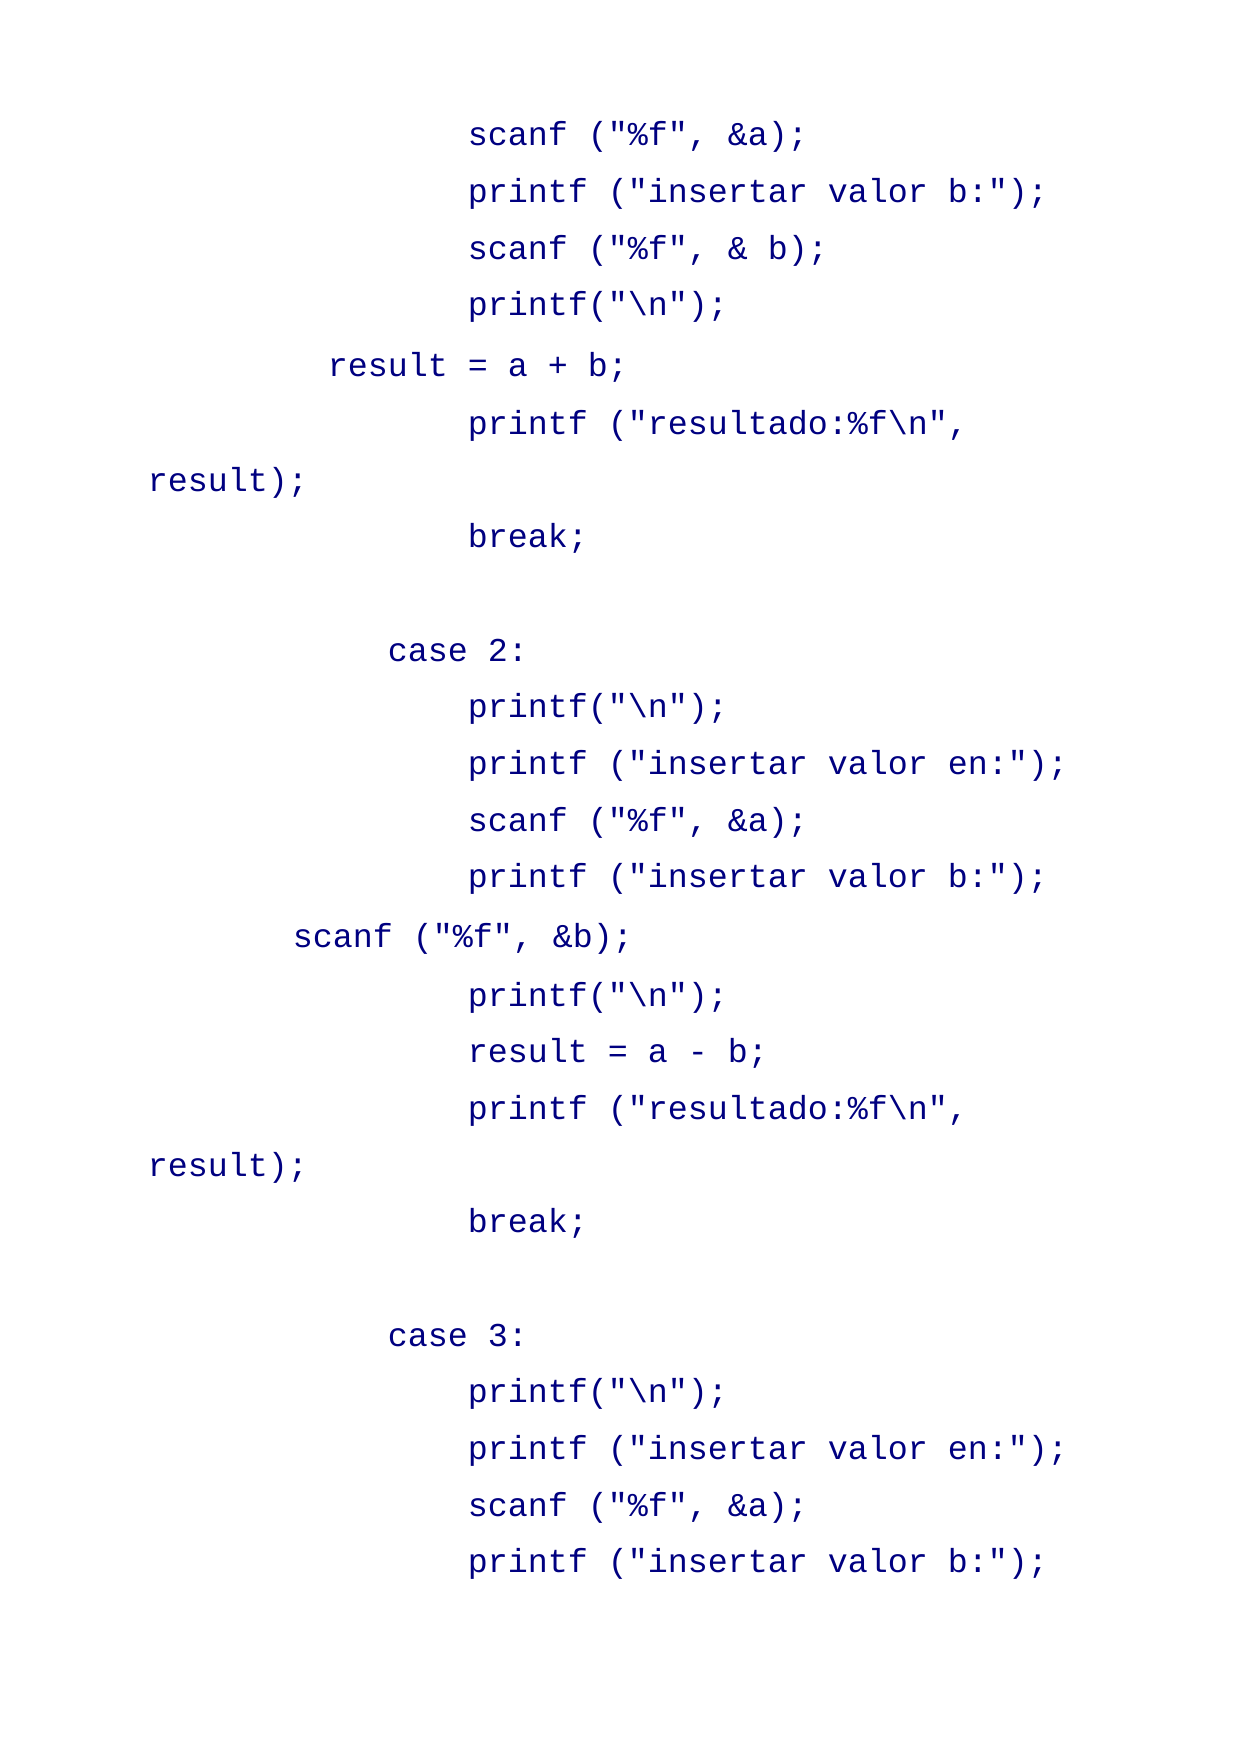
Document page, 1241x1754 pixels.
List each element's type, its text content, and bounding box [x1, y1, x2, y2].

text printf ("resultado:%f\n", result); [148, 1092, 1093, 1186]
text printf ("insertar valor b:"); [148, 860, 1093, 898]
text printf("\n"); [148, 690, 1093, 728]
text result = a - b; [148, 1035, 1093, 1073]
text scanf ("%f", &a); [148, 118, 1093, 156]
text printf ("insertar valor en:"); [148, 1432, 1093, 1470]
text result = a + b; [148, 345, 1093, 386]
text scanf ("%f", &a); [148, 803, 1093, 841]
text printf ("insertar valor b:"); [148, 1545, 1093, 1583]
text printf("\n"); [148, 978, 1093, 1016]
text printf ("resultado:%f\n", result); [148, 407, 1093, 501]
text scanf ("%f", &b); [148, 917, 1093, 958]
text scanf ("%f", & b); [148, 231, 1093, 269]
text printf("\n"); [148, 288, 1093, 326]
text printf ("insertar valor en:"); [148, 747, 1093, 784]
text case 3: [148, 1318, 1093, 1356]
text break; [148, 520, 1093, 558]
text case 2: [148, 633, 1093, 671]
text scanf ("%f", &a); [148, 1488, 1093, 1526]
text printf("\n"); [148, 1375, 1093, 1413]
text printf ("insertar valor b:"); [148, 175, 1093, 213]
text break; [148, 1205, 1093, 1243]
